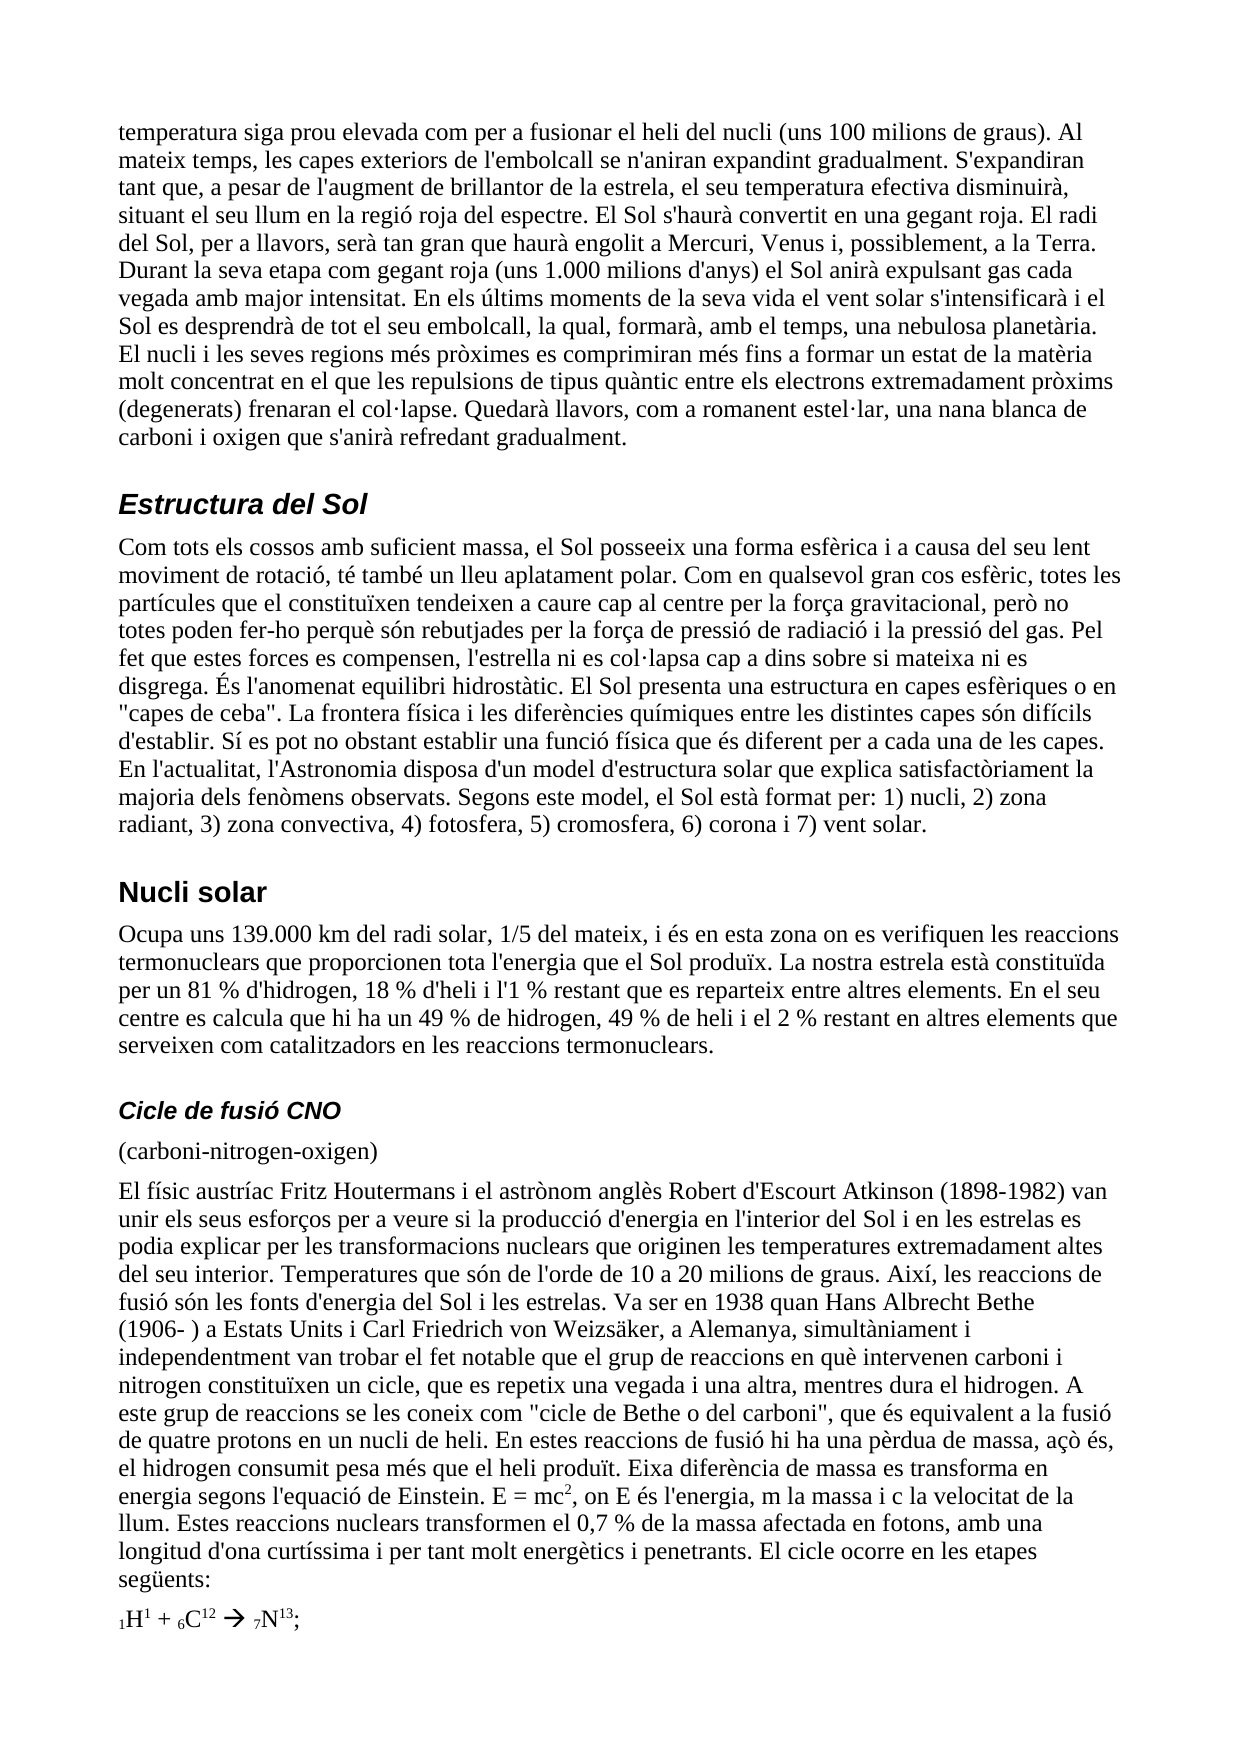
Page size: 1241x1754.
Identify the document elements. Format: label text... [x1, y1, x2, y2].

text El físic austríac Fritz Houtermans i el astrònom anglès Robert d'Escourt Atkinson (1898-1982) van unir els seus esforços per a veure si la producció d'energia en l'interior del Sol i en les estrelas es podia explicar per les transformacions nuclears que originen les temperatures extremadament altes del seu interior. Temperatures que són de l'orde de 10 a 20 milions de graus. Així, les reaccions de fusió són les fonts d'energia del Sol i les estrelas. Va ser en 1938 quan Hans Albrecht Bethe (1906- ) a Estats Units i Carl Friedrich von Weizsäker, a Alemanya, simultàniament i independentment van trobar el fet notable que el grup de reaccions en què intervenen carboni i nitrogen constituïxen un cicle, que es repetix una vegada i una altra, mentres dura el hidrogen. A este grup de reaccions se les coneix com "cicle de Bethe o del carboni", que és equivalent a la fusió de quatre protons en un nucli de heli. En estes reaccions de fusió hi ha una pèrdua de massa, açò és, el hidrogen consumit pesa més que el heli produït. Eixa diferència de massa es transforma en energia segons l'equació de Einstein. E = mc2, on E és l'energia, m la massa i c la velocitat de la llum. Estes reaccions nuclears transformen el 0,7 % de la massa afectada en fotons, amb una longitud d'ona curtíssima i per tant molt energètics i penetrants. El cicle ocorre en les etapes següents: [118, 1177, 1122, 1593]
subtitle Nucli solar [118, 876, 1122, 908]
subtitle Cicle de fusió CNO [118, 1097, 1122, 1124]
subtitle Estructura del Sol [118, 488, 1122, 521]
text 1H1 + 6C12  7N13; [118, 1605, 1122, 1633]
text Com tots els cossos amb suficient massa, el Sol posseeix una forma esfèrica i a causa del seu lent moviment de rotació, té també un lleu aplatament polar. Com en qualsevol gran cos esfèric, totes les partícules que el constituïxen tendeixen a caure cap al centre per la força gravitacional, però no totes poden fer-ho perquè són rebutjades per la força de pressió de radiació i la pressió del gas. Pel fet que estes forces es compensen, l'estrella ni es col·lapsa cap a dins sobre si mateixa ni es disgrega. És l'anomenat equilibri hidrostàtic. El Sol presenta una estructura en capes esfèriques o en "capes de ceba". La frontera física i les diferències químiques entre les distintes capes són difícils d'establir. Sí es pot no obstant establir una funció física que és diferent per a cada una de les capes. En l'actualitat, l'Astronomia disposa d'un model d'estructura solar que explica satisfactòriament la majoria dels fenòmens observats. Segons este model, el Sol està format per: 1) nucli, 2) zona radiant, 3) zona convectiva, 4) fotosfera, 5) cromosfera, 6) corona i 7) vent solar. [118, 533, 1122, 838]
text temperatura siga prou elevada com per a fusionar el heli del nucli (uns 100 milions de graus). Al mateix temps, les capes exteriors de l'embolcall se n'aniran expandint gradualment. S'expandiran tant que, a pesar de l'augment de brillantor de la estrela, el seu temperatura efectiva disminuirà, situant el seu llum en la regió roja del espectre. El Sol s'haurà convertit en una gegant roja. El radi del Sol, per a llavors, serà tan gran que haurà engolit a Mercuri, Venus i, possiblement, a la Terra. Durant la seva etapa com gegant roja (uns 1.000 milions d'anys) el Sol anirà expulsant gas cada vegada amb major intensitat. En els últims moments de la seva vida el vent solar s'intensificarà i el Sol es desprendrà de tot el seu embolcall, la qual, formarà, amb el temps, una nebulosa planetària. El nucli i les seves regions més pròximes es comprimiran més fins a formar un estat de la matèria molt concentrat en el que les repulsions de tipus quàntic entre els electrons extremadament pròxims (degenerats) frenaran el col·lapse. Quedarà llavors, com a romanent estel·lar, una nana blanca de carboni i oxigen que s'anirà refredant gradualment. [118, 118, 1122, 451]
text Ocupa uns 139.000 km del radi solar, 1/5 del mateix, i és en esta zona on es verifiquen les reaccions termonuclears que proporcionen tota l'energia que el Sol produïx. La nostra estrela està constituïda per un 81 % d'hidrogen, 18 % d'heli i l'1 % restant que es reparteix entre altres elements. En el seu centre es calcula que hi ha un 49 % de hidrogen, 49 % de heli i el 2 % restant en altres elements que serveixen com catalitzadors en les reaccions termonuclears. [118, 921, 1122, 1059]
text (carboni-nitrogen-oxigen) [118, 1137, 1122, 1164]
